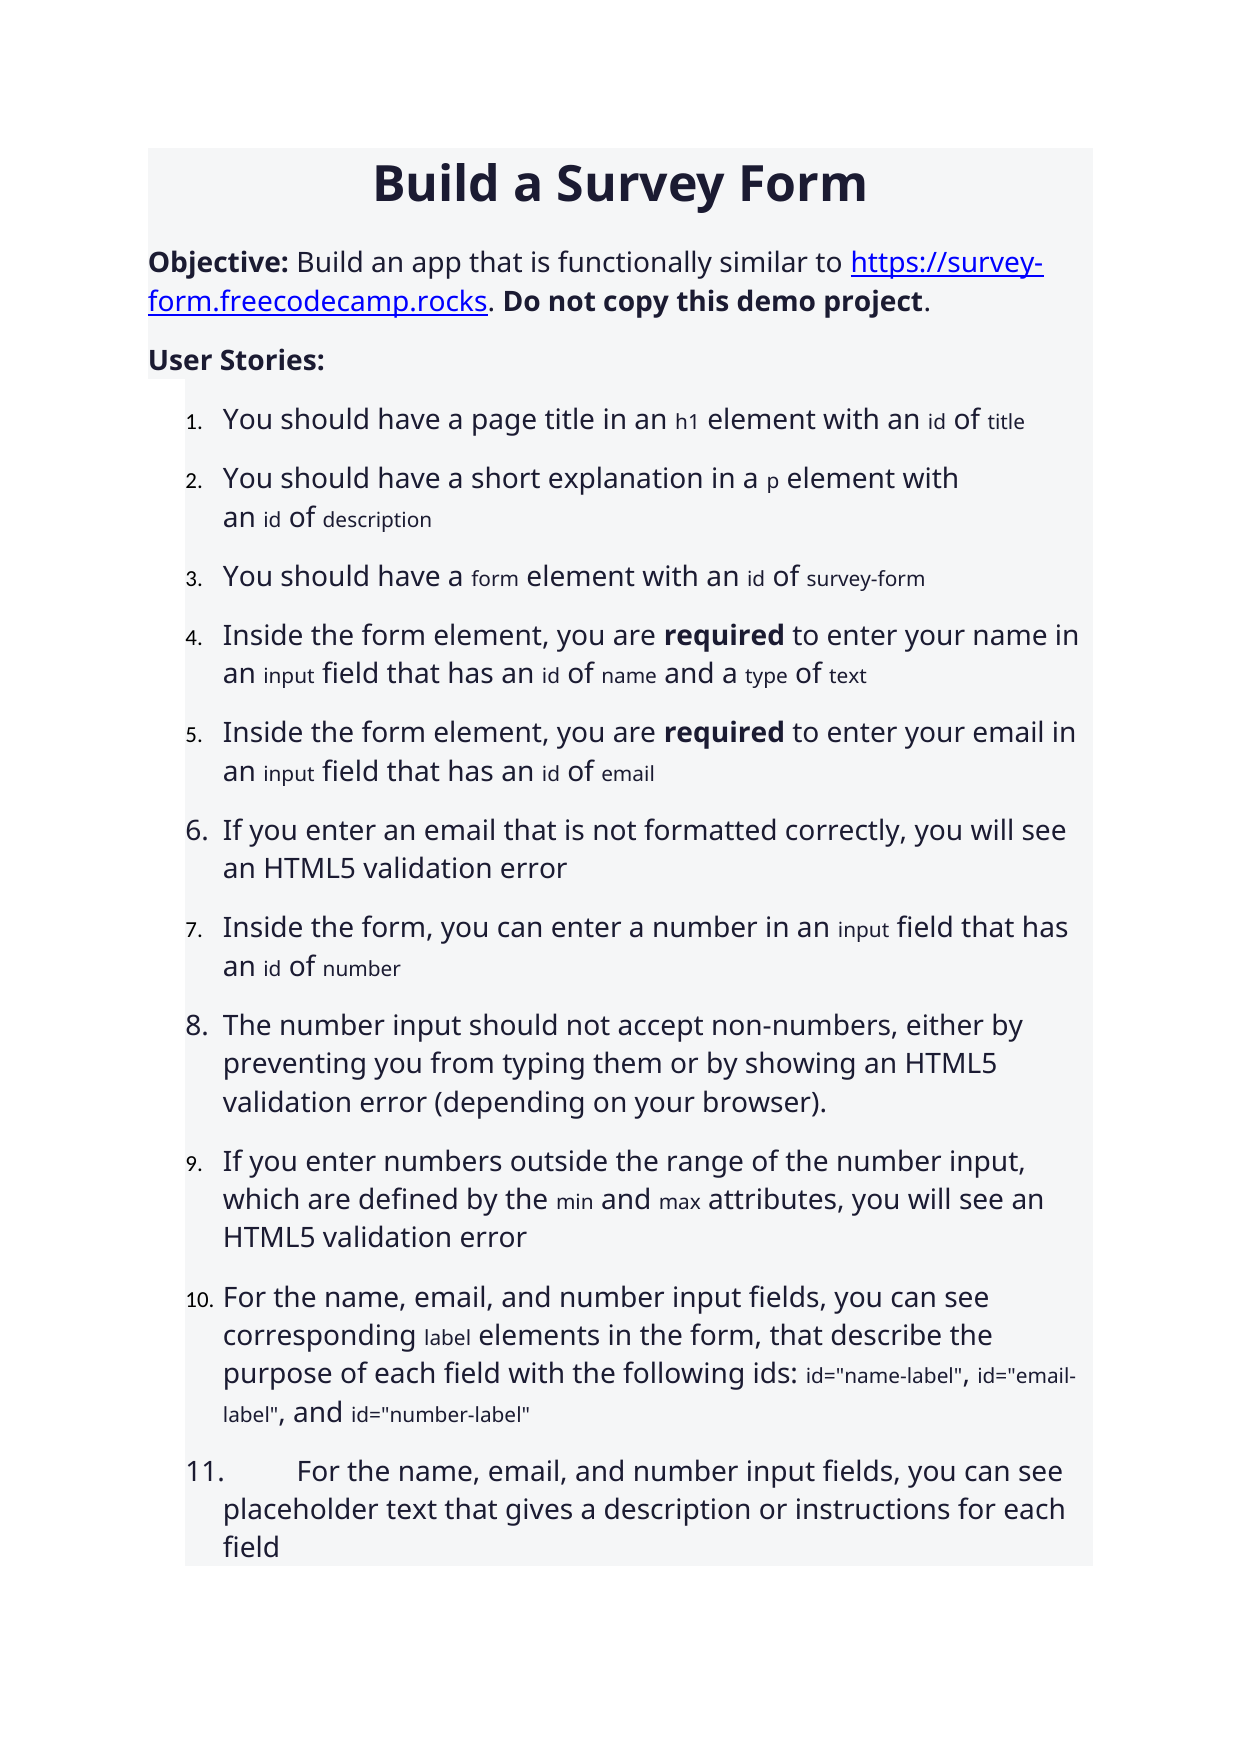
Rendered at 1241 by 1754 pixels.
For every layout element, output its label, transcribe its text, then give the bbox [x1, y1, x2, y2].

list You should have a short explanation in a p element with an id of description [185, 459, 1093, 535]
subtitle Build a Survey Form [148, 148, 1093, 216]
list For the name, email, and number input fields, you can see corresponding label elements in the form, that describe the purpose of each field with the following ids: id="name-label", id="email-label", and id="number-label" [185, 1277, 1093, 1430]
list Inside the form, you can enter a number in an input field that has an id of number [185, 908, 1093, 984]
list Inside the form element, you are required to enter your name in an input field that has an id of name and a type of text [185, 615, 1093, 692]
text User Stories: [148, 340, 1093, 379]
list If you enter numbers outside the range of the number input, which are defined by the min and max attributes, you will see an HTML5 validation error [185, 1141, 1093, 1256]
list The number input should not accept non-numbers, either by preventing you from typing them or by showing an HTML5 validation error (depending on your browser). [185, 1005, 1093, 1120]
text Objective: Build an app that is functionally similar to https://survey-form.freecodecamp.rocks. Do not copy this demo project. [148, 243, 1093, 319]
list For the name, email, and number input fields, you can see placeholder text that gives a description or instructions for each field [185, 1451, 1093, 1566]
list If you enter an email that is not formatted correctly, you will see an HTML5 validation error [185, 810, 1093, 887]
list You should have a page title in an h1 element with an id of title [185, 399, 1093, 438]
list Inside the form element, you are required to enter your email in an input field that has an id of email [185, 713, 1093, 789]
list You should have a form element with an id of survey-form [185, 556, 1093, 594]
